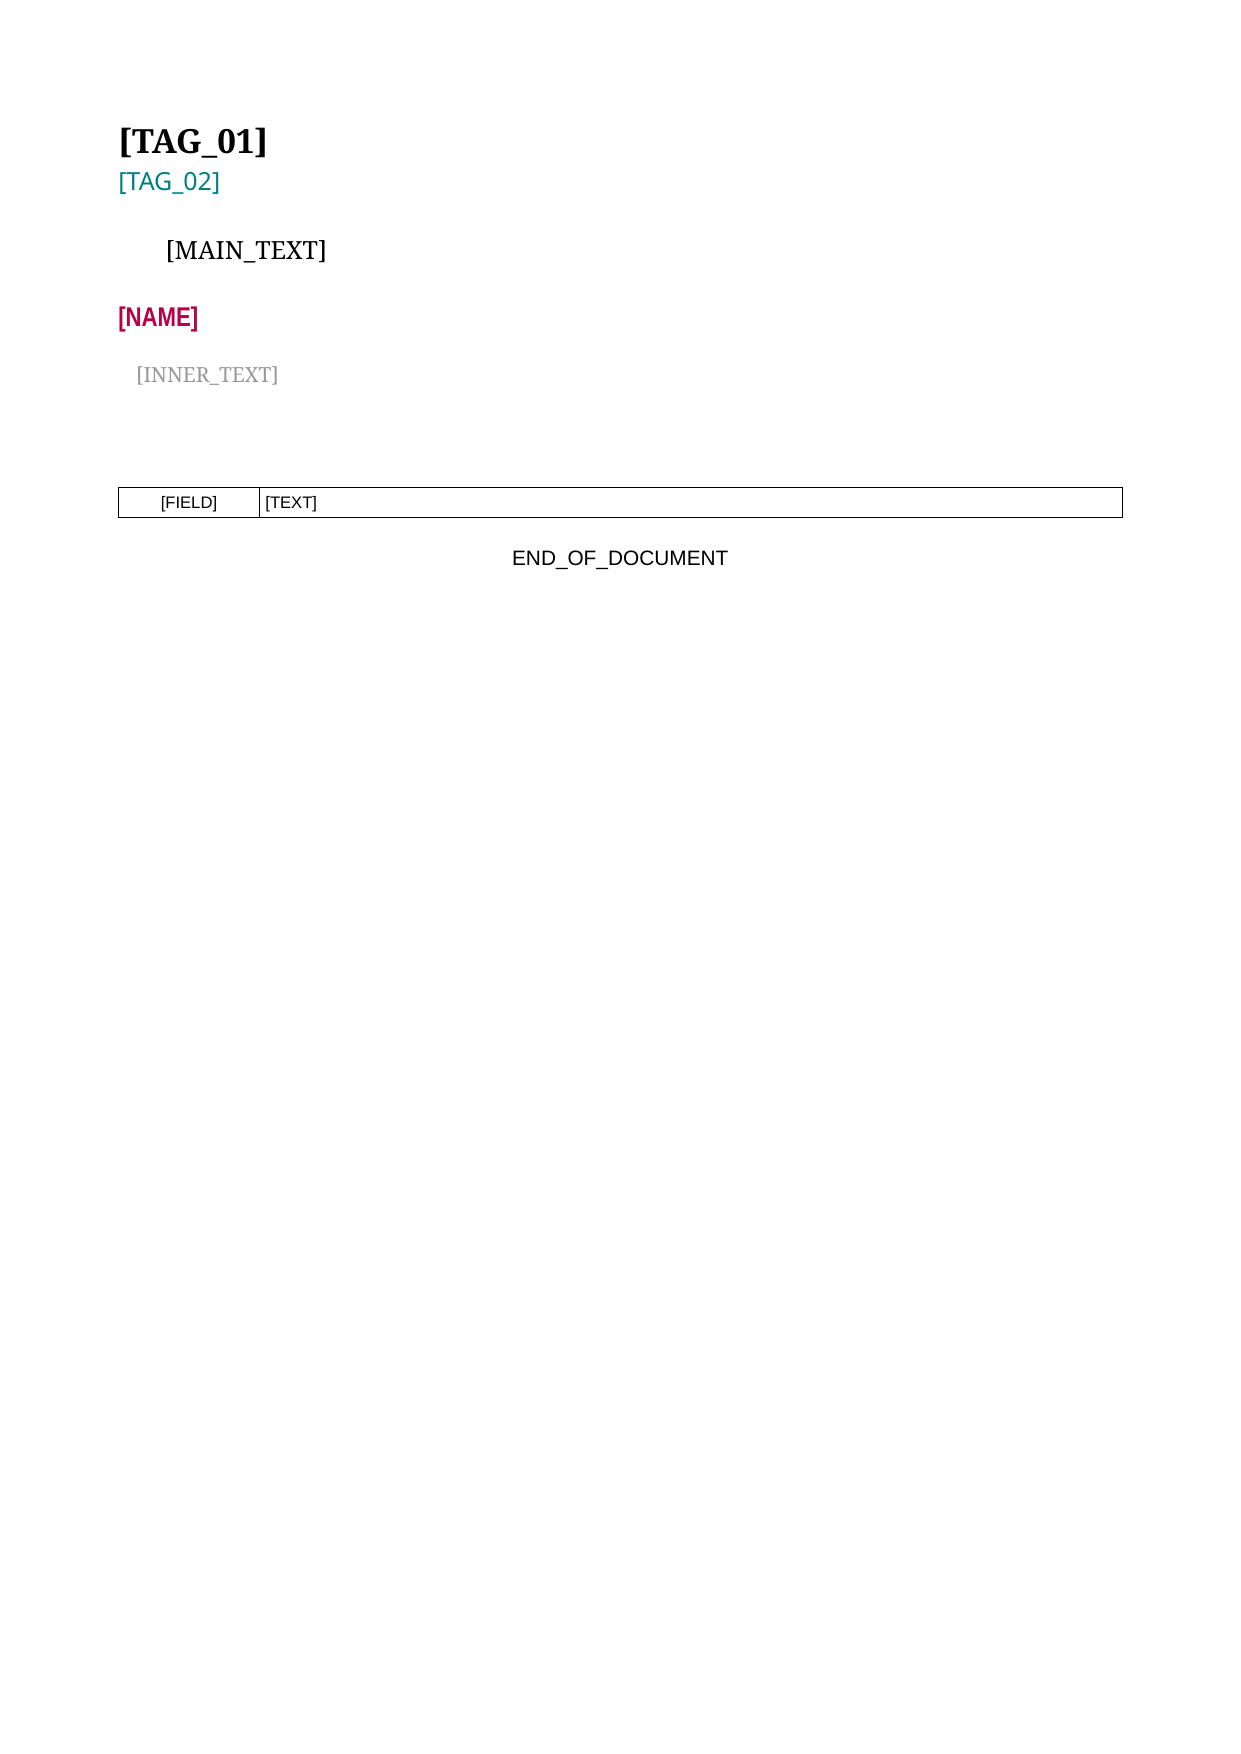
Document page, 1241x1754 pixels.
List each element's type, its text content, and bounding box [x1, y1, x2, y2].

text END_OF_DOCUMENT [118, 546, 1122, 570]
table_header [FIELD] [119, 488, 259, 517]
text [MAIN_TEXT] [118, 232, 1122, 266]
text [NAME] [118, 301, 1122, 332]
text [TAG_01] [118, 118, 1122, 163]
table_header [TEXT] [260, 488, 1122, 517]
text [INNER_TEXT] [118, 360, 1122, 389]
text [TAG_02] [118, 163, 1122, 198]
